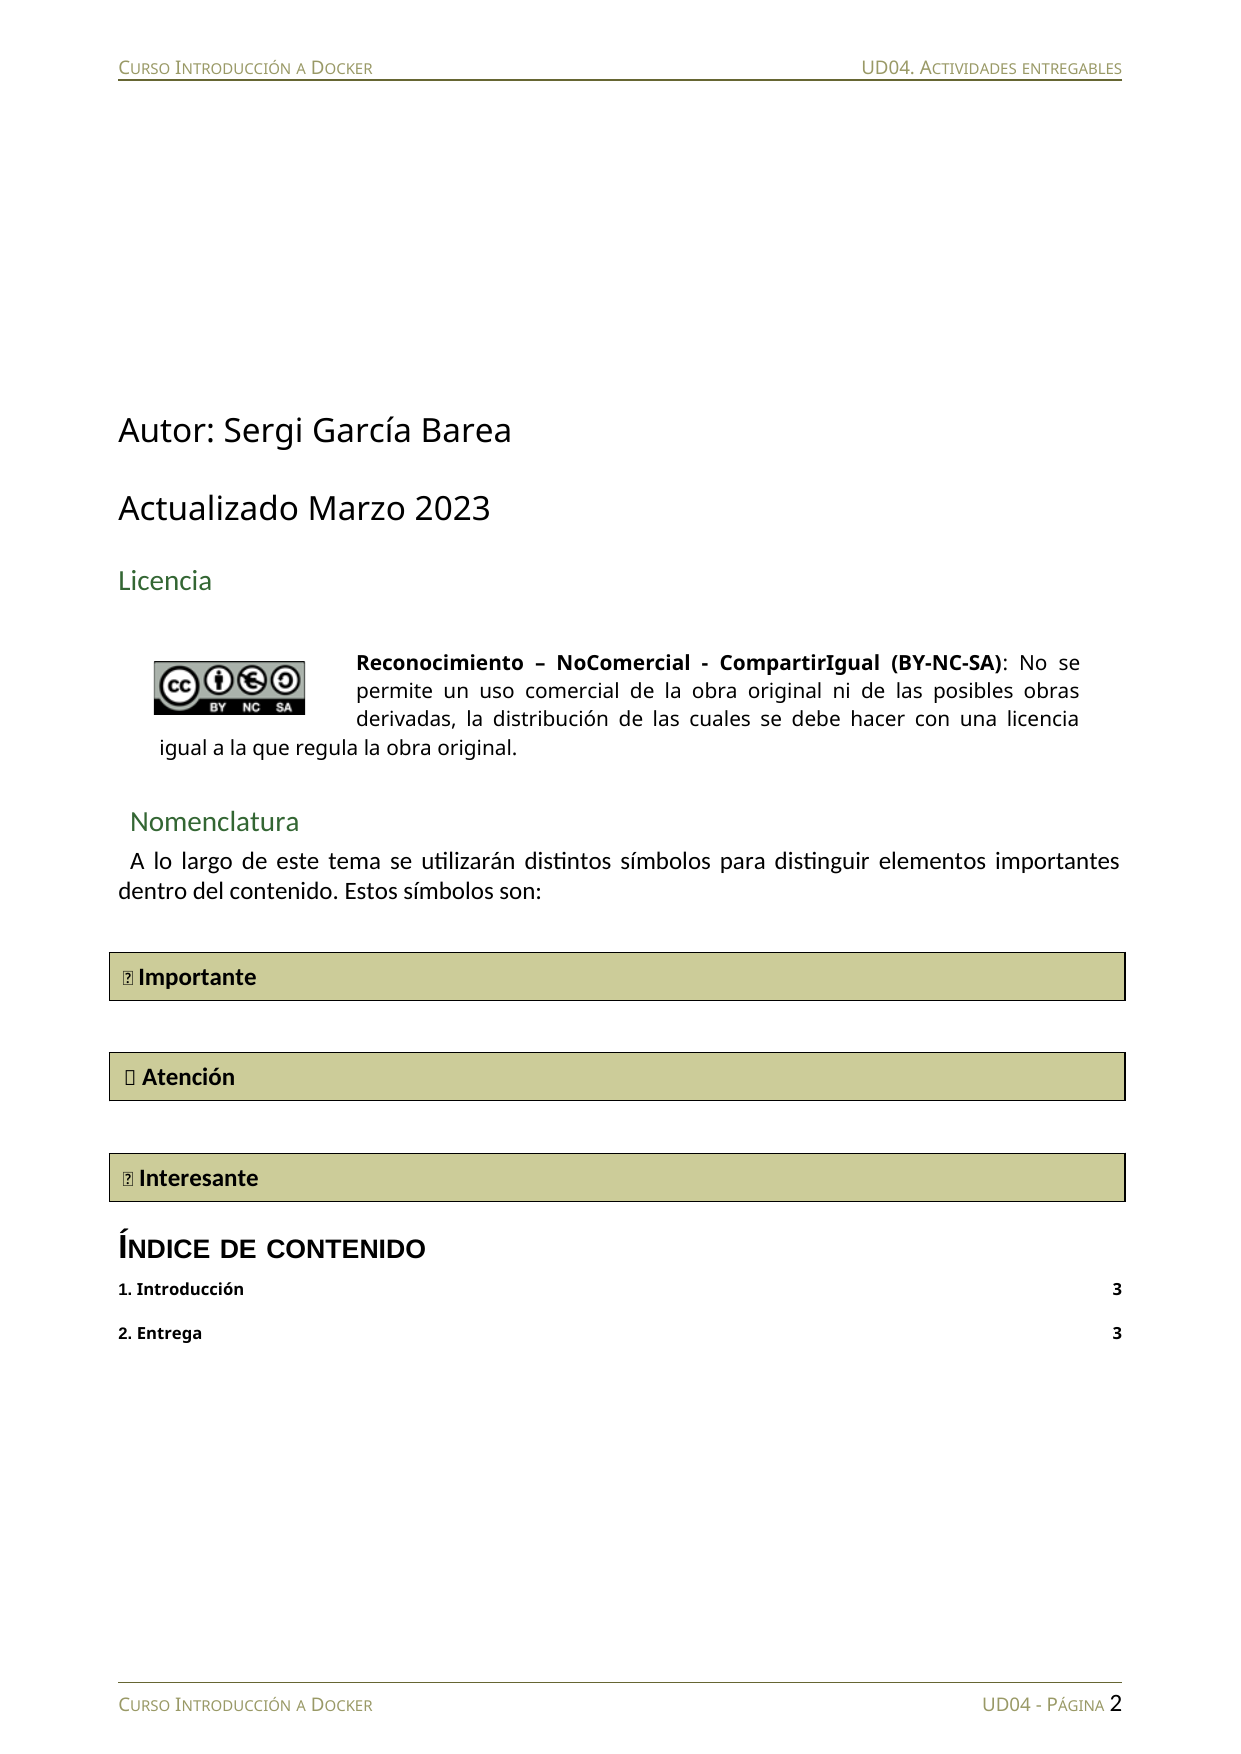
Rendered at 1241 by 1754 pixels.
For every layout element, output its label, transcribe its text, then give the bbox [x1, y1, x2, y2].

text Licencia [118, 562, 1122, 598]
picture [153, 661, 306, 715]
text 📖 Importante [110, 953, 1124, 1000]
text Autor: Sergi García Barea [118, 407, 1122, 453]
text 1. Introducción 3 [118, 1278, 1122, 1301]
text Índice de contenido [118, 1227, 1122, 1265]
text Actualizado Marzo 2023 [118, 485, 1122, 530]
text 2. Entrega 3 [118, 1321, 1122, 1344]
text 💬 Interesante [110, 1154, 1124, 1201]
text Nomenclatura [118, 803, 1122, 838]
text ❕ Atención [110, 1053, 1124, 1100]
text Reconocimiento – NoComercial - CompartirIgual (BY-NC-SA): No se permite un uso comercial de la obra original ni de las posibles obras derivadas, la distribución de las cuales se debe hacer con una licencia igual a la que regula la obra original. [159, 648, 1080, 761]
text A lo largo de este tema se utilizarán distintos símbolos para distinguir elementos importantes dentro del contenido. Estos símbolos son: [118, 845, 1122, 906]
